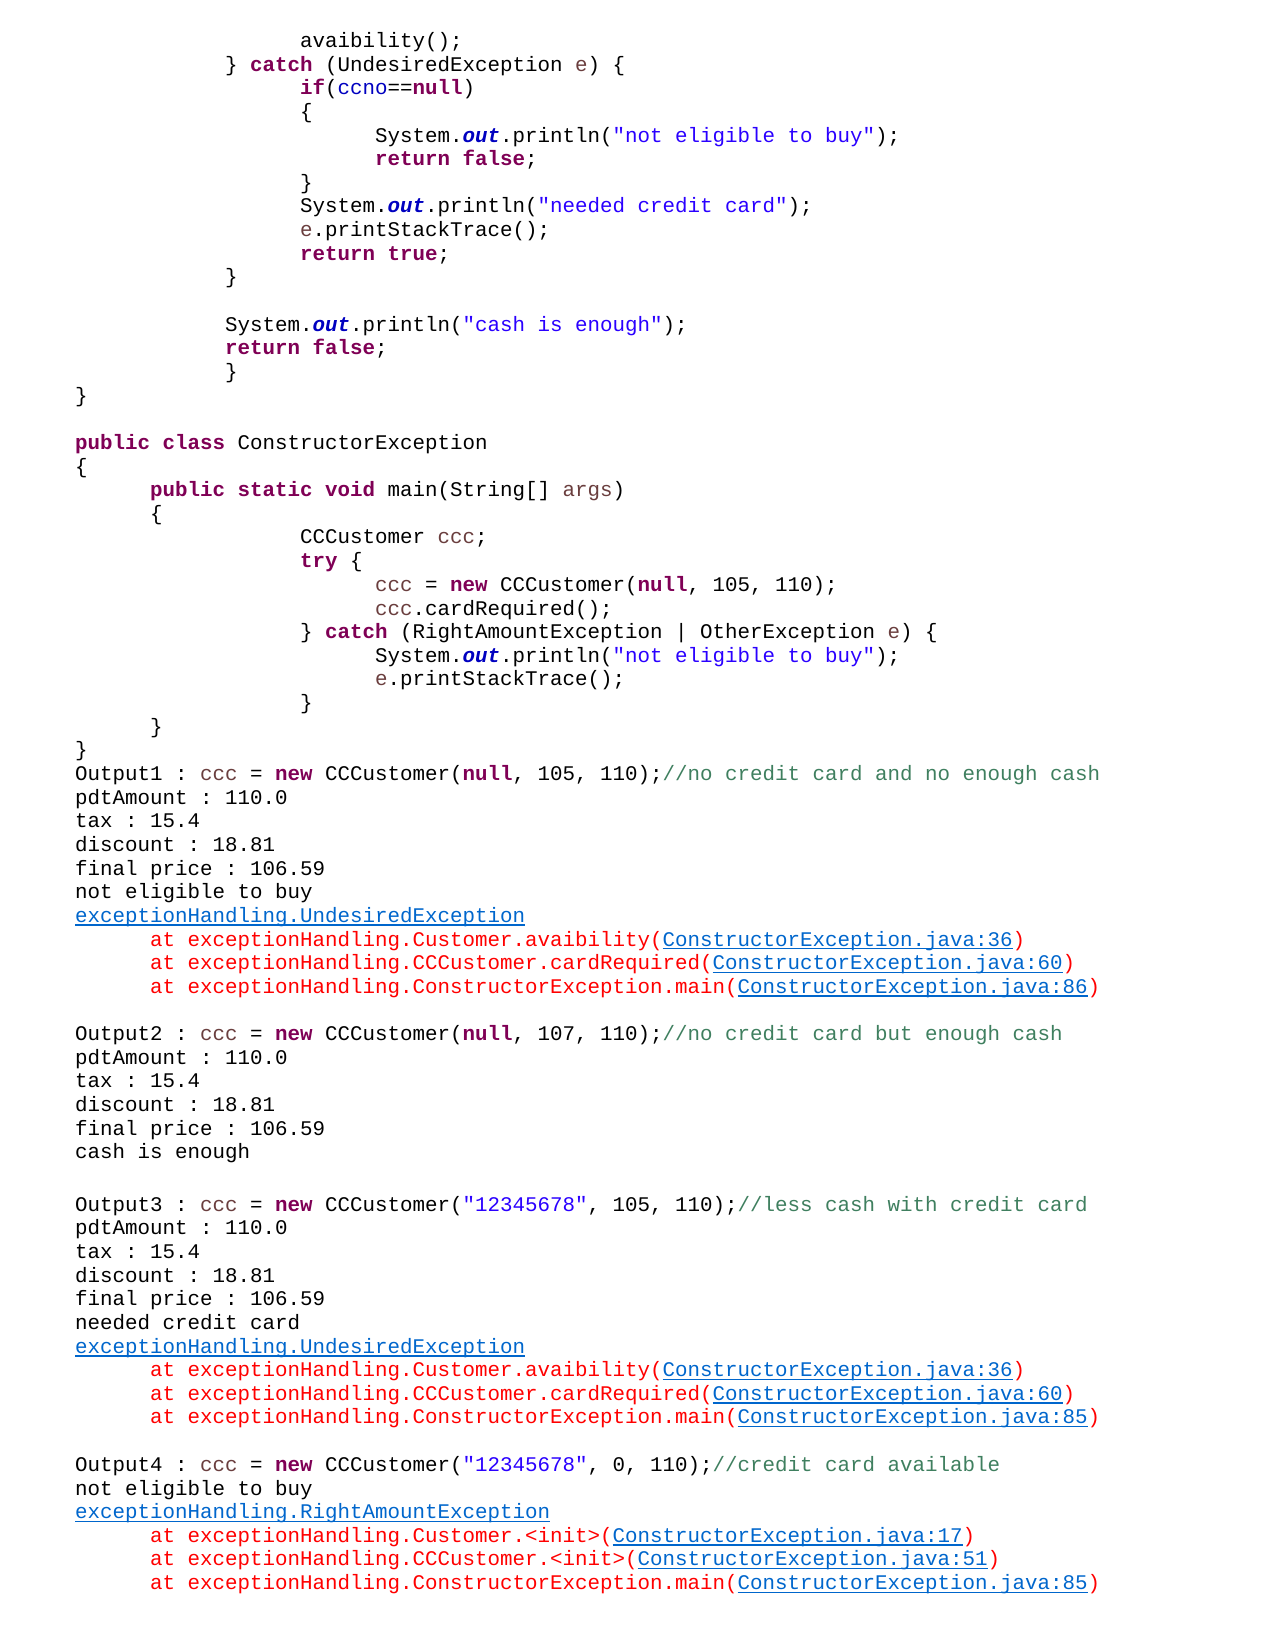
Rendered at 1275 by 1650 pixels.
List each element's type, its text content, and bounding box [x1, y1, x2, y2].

text discount : 18.81 [75, 1265, 1245, 1288]
text at exceptionHandling.ConstructorException.main(ConstructorException.java:86) [75, 976, 1245, 999]
text Output1 : ccc = new CCCustomer(null, 105, 110);//no credit card and no enough cash [75, 763, 1245, 787]
text { [75, 101, 1245, 124]
text Output2 : ccc = new CCCustomer(null, 107, 110);//no credit card but enough cash [75, 1023, 1245, 1047]
text CCCustomer ccc; [75, 527, 1245, 550]
text System.out.println("not eligible to buy"); [75, 124, 1245, 148]
text pdtAmount : 110.0 [75, 787, 1245, 810]
text { [75, 503, 1245, 527]
text } [75, 361, 1245, 385]
text at exceptionHandling.CCCustomer.<init>(ConstructorException.java:51) [75, 1548, 1245, 1572]
text tax : 15.4 [75, 810, 1245, 834]
text return false; [75, 337, 1245, 361]
text cash is enough [75, 1141, 1245, 1165]
text discount : 18.81 [75, 834, 1245, 858]
text e.printStackTrace(); [75, 219, 1245, 243]
text } [75, 385, 1245, 408]
text at exceptionHandling.ConstructorException.main(ConstructorException.java:85) [75, 1572, 1245, 1596]
text at exceptionHandling.CCCustomer.cardRequired(ConstructorException.java:60) [75, 952, 1245, 976]
text at exceptionHandling.Customer.avaibility(ConstructorException.java:36) [75, 1359, 1245, 1383]
text not eligible to buy [75, 881, 1245, 905]
text not eligible to buy [75, 1477, 1245, 1501]
text at exceptionHandling.ConstructorException.main(ConstructorException.java:85) [75, 1407, 1245, 1430]
text Output4 : ccc = new CCCustomer("12345678", 0, 110);//credit card available [75, 1454, 1245, 1477]
text needed credit card [75, 1312, 1245, 1336]
text exceptionHandling.RightAmountException [75, 1501, 1245, 1525]
text pdtAmount : 110.0 [75, 1047, 1245, 1070]
text e.printStackTrace(); [75, 668, 1245, 692]
text exceptionHandling.UndesiredException [75, 905, 1245, 928]
text at exceptionHandling.Customer.<init>(ConstructorException.java:17) [75, 1525, 1245, 1548]
text avaibility(); [75, 30, 1245, 54]
text Output3 : ccc = new CCCustomer("12345678", 105, 110);//less cash with credit card [75, 1194, 1245, 1217]
text pdtAmount : 110.0 [75, 1217, 1245, 1241]
text return false; [75, 148, 1245, 172]
text tax : 15.4 [75, 1241, 1245, 1265]
text final price : 106.59 [75, 1288, 1245, 1312]
text exceptionHandling.UndesiredException [75, 1336, 1245, 1359]
text public class ConstructorException [75, 432, 1245, 456]
text } [75, 692, 1245, 716]
text at exceptionHandling.Customer.avaibility(ConstructorException.java:36) [75, 928, 1245, 952]
text return true; [75, 243, 1245, 266]
text System.out.println("not eligible to buy"); [75, 645, 1245, 668]
text } catch (UndesiredException e) { [75, 54, 1245, 77]
text } [75, 266, 1245, 290]
text at exceptionHandling.CCCustomer.cardRequired(ConstructorException.java:60) [75, 1383, 1245, 1407]
text discount : 18.81 [75, 1094, 1245, 1118]
text } [75, 739, 1245, 763]
text ccc.cardRequired(); [75, 597, 1245, 621]
text System.out.println("cash is enough"); [75, 314, 1245, 337]
text final price : 106.59 [75, 858, 1245, 881]
text if(ccno==null) [75, 77, 1245, 101]
text { [75, 456, 1245, 479]
text } catch (RightAmountException | OtherException e) { [75, 621, 1245, 645]
text ccc = new CCCustomer(null, 105, 110); [75, 574, 1245, 597]
text try { [75, 550, 1245, 574]
text public static void main(String[] args) [75, 479, 1245, 503]
text tax : 15.4 [75, 1070, 1245, 1094]
text } [75, 172, 1245, 196]
text System.out.println("needed credit card"); [75, 196, 1245, 219]
text final price : 106.59 [75, 1118, 1245, 1141]
text } [75, 716, 1245, 739]
